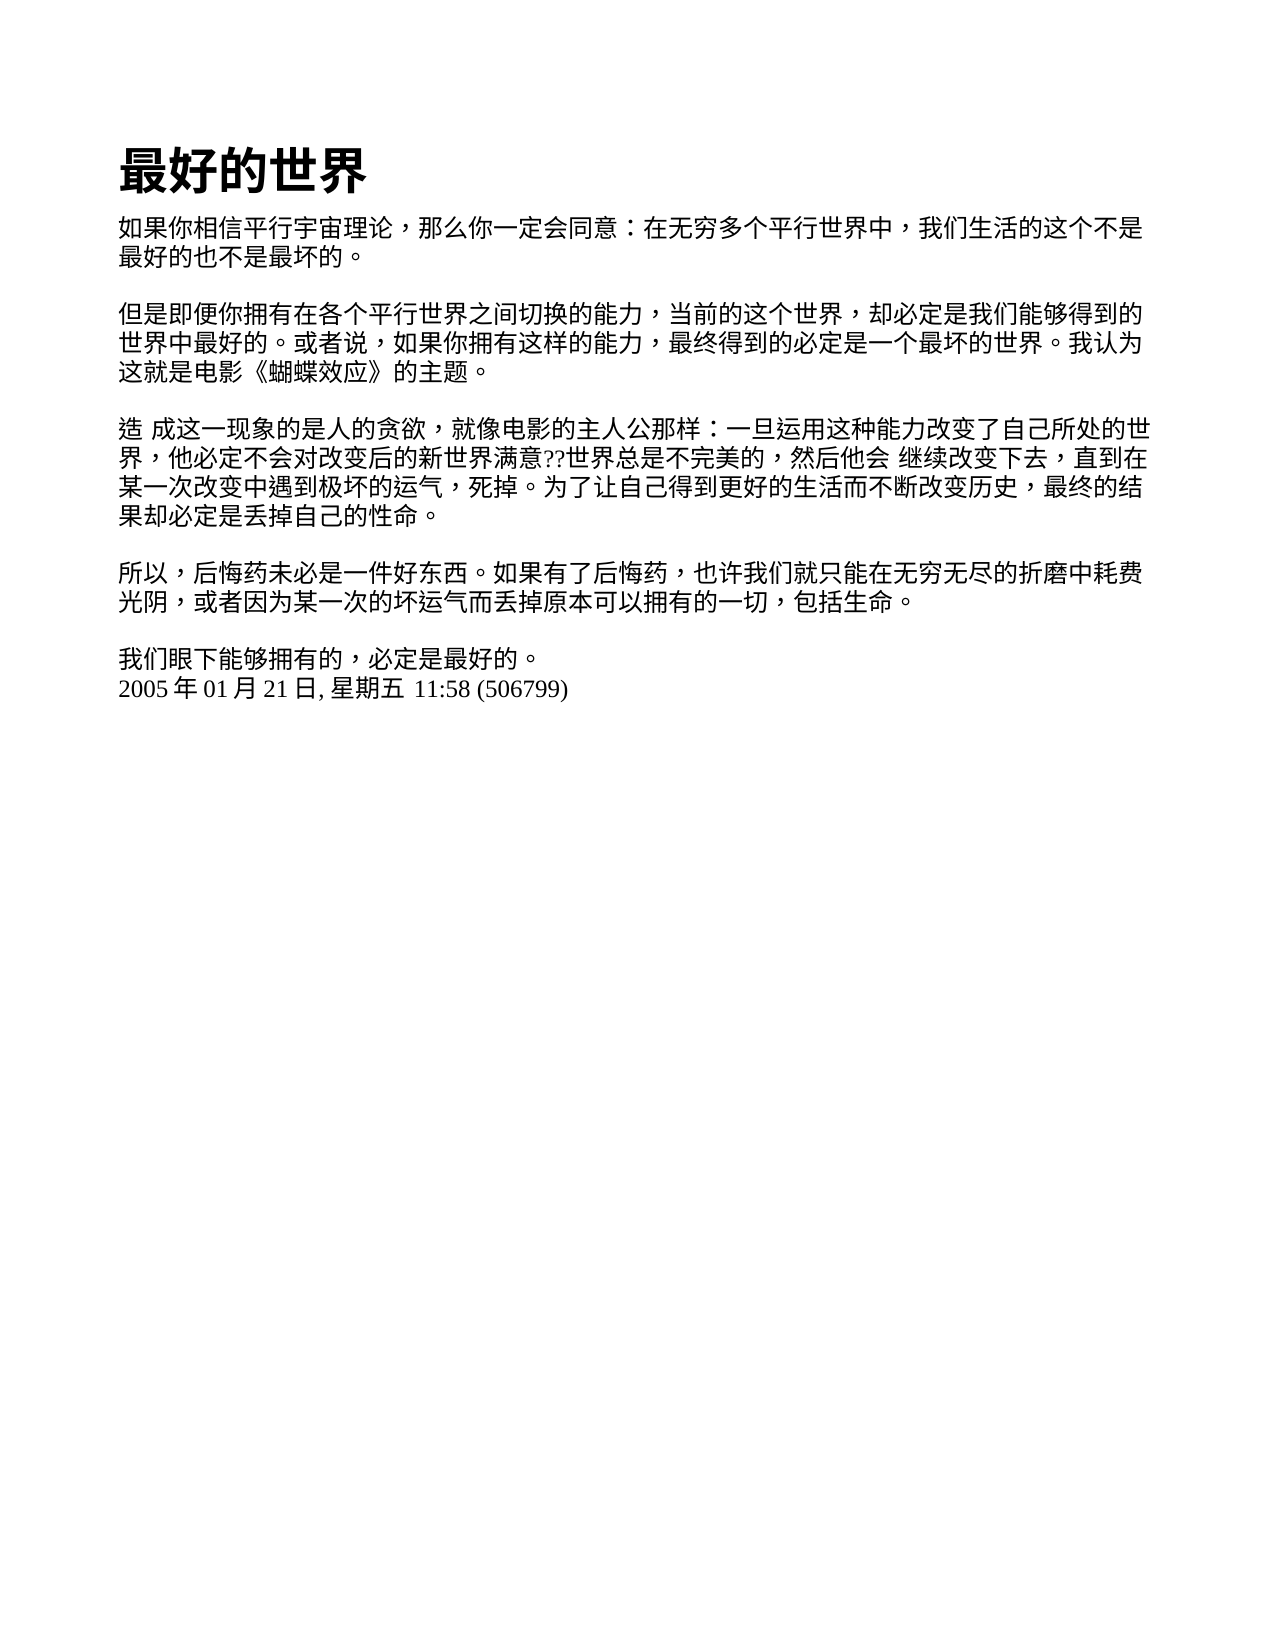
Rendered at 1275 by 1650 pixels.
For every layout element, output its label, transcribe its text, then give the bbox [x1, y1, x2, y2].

subtitle 最好的世界 [118, 143, 1157, 201]
text 2005年01月21日, 星期五 11:58 (506799) [118, 675, 1157, 704]
text 如果你相信平行宇宙理论，那么你一定会同意：在无穷多个平行世界中，我们生活的这个不是最好的也不是最坏的。 但是即便你拥有在各个平行世界之间切换的能力，当前的这个世界，却必定是我们能够得到的世界中最好的。或者说，如果你拥有这样的能力，最终得到的必定是一个最坏的世界。我认为这就是电影《蝴蝶效应》的主题。 造 成这一现象的是人的贪欲，就像电影的主人公那样：一旦运用这种能力改变了自己所处的世界，他必定不会对改变后的新世界满意??世界总是不完美的，然后他会 继续改变下去，直到在某一次改变中遇到极坏的运气，死掉。为了让自己得到更好的生活而不断改变历史，最终的结果却必定是丢掉自己的性命。 所以，后悔药未必是一件好东西。如果有了后悔药，也许我们就只能在无穷无尽的折磨中耗费光阴，或者因为某一次的坏运气而丢掉原本可以拥有的一切，包括生命。 我们眼下能够拥有的，必定是最好的。 [118, 214, 1157, 675]
